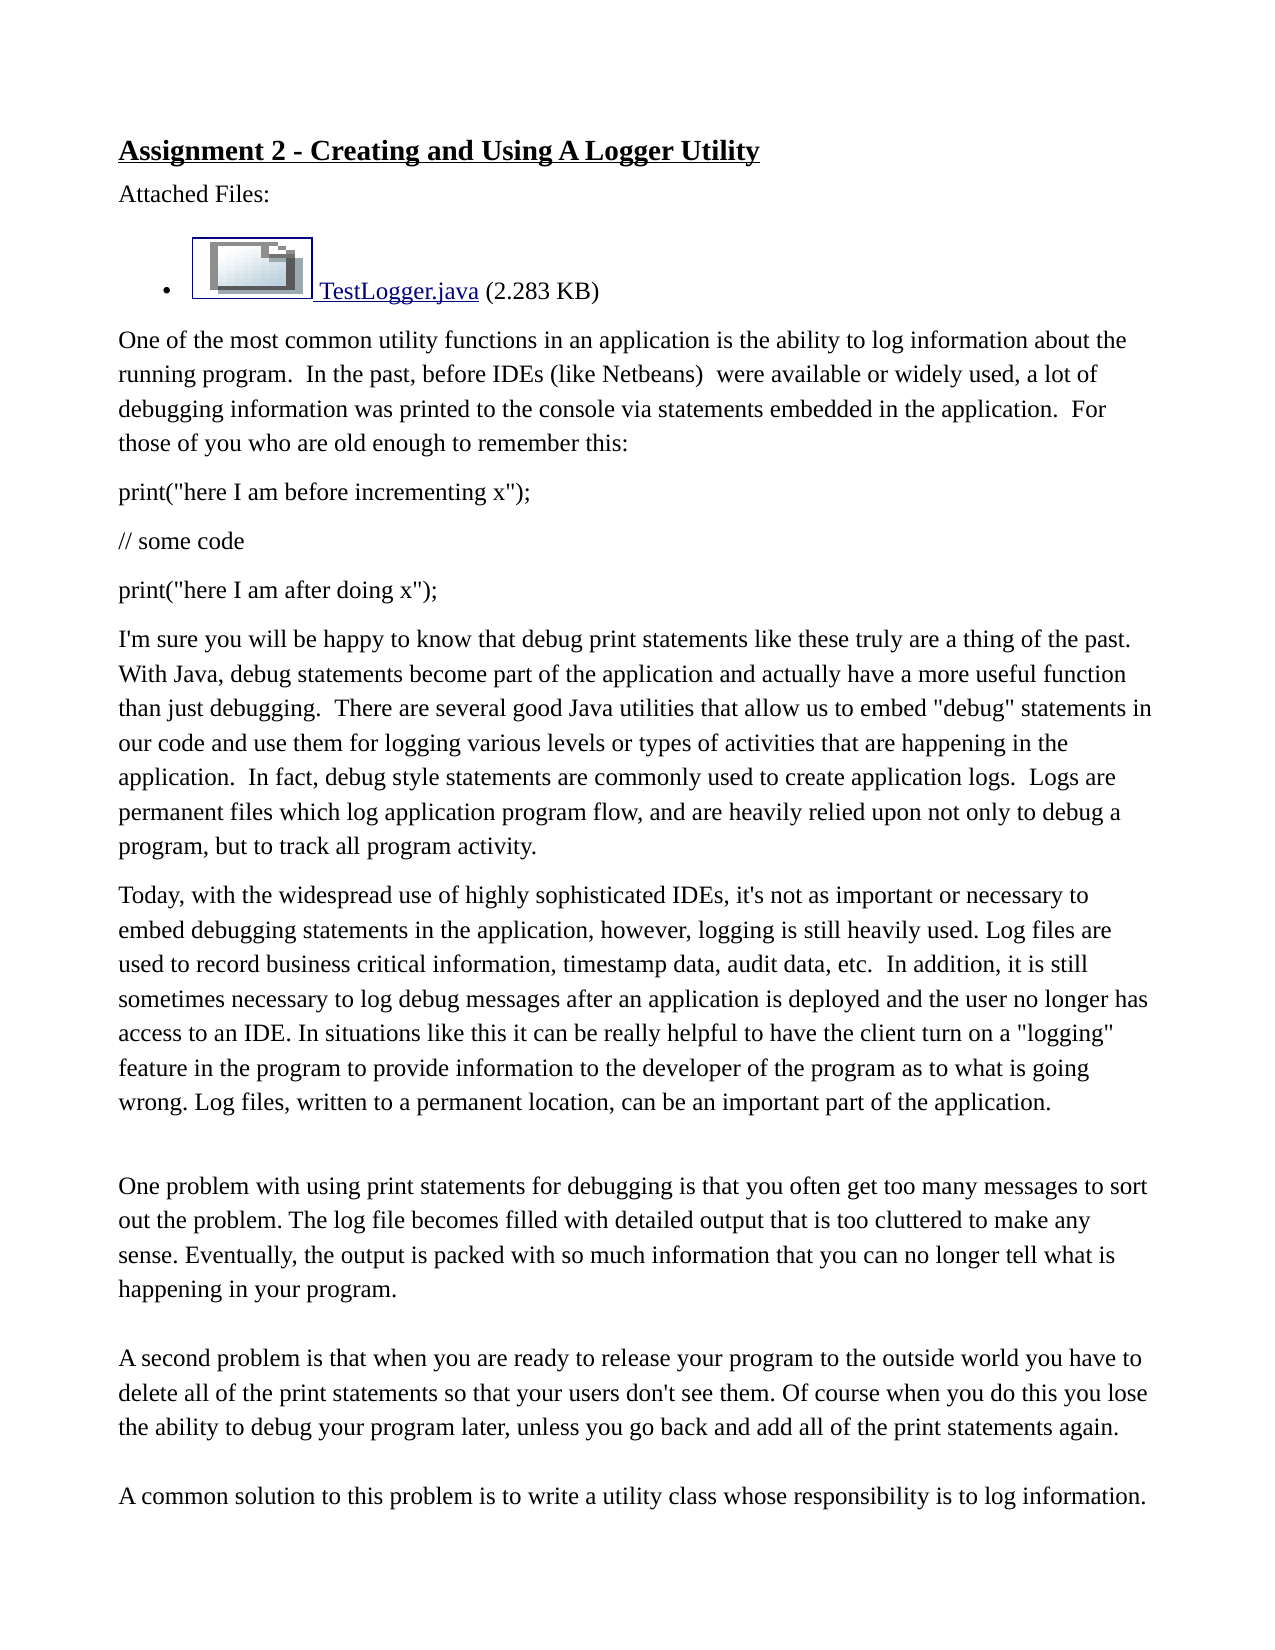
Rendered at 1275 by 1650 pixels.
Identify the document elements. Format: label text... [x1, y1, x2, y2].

picture [193, 239, 311, 298]
text // some code [118, 526, 1157, 555]
text One of the most common utility functions in an application is the ability to log information about the running program. In the past, before IDEs (like Netbeans) were available or widely used, a lot of debugging information was printed to the console via statements embedded in the application. For those of you who are old enough to remember this: [118, 325, 1157, 457]
text Attached Files: [118, 179, 1157, 207]
text I'm sure you will be happy to know that debug print statements like these truly are a thing of the past. With Java, debug statements become part of the application and actually have a more useful function than just debugging. There are several good Java utilities that allow us to embed "debug" statements in our code and use them for logging various levels or types of activities that are happening in the application. In fact, debug style statements are commonly used to create application logs. Logs are permanent files which log application program flow, and are heavily relied upon not only to debug a program, but to track all program activity. [118, 624, 1157, 860]
text print("here I am before incrementing x"); [118, 477, 1157, 506]
text print("here I am after doing x"); [118, 575, 1157, 604]
list TestLogger.java (2.283 KB) [162, 237, 1157, 304]
text One problem with using print statements for debugging is that you often get too many messages to sort out the problem. The log file becomes filled with detailed output that is too cluttered to make any sense. Eventually, the output is packed with so much information that you can no longer tell what is happening in your program. A second problem is that when you are ready to release your program to the outside world you have to delete all of the print statements so that your users don't see them. Of course when you do this you lose the ability to debug your program later, unless you go back and add all of the print statements again. A common solution to this problem is to write a utility class whose responsibility is to log information. [118, 1136, 1157, 1510]
text Today, with the widespread use of highly sophisticated IDEs, it's not as important or necessary to embed debugging statements in the application, however, logging is still heavily used. Log files are used to record business critical information, timestamp data, audit data, etc. In addition, it is still sometimes necessary to log debug messages after an application is deployed and the user no longer has access to an IDE. In situations like this it can be really helpful to have the client turn on a "logging" feature in the program to provide information to the developer of the program as to what is going wrong. Log files, written to a permanent location, can be an important part of the application. [118, 880, 1157, 1116]
subtitle Assignment 2 - Creating and Using A Logger Utility [118, 133, 1157, 166]
